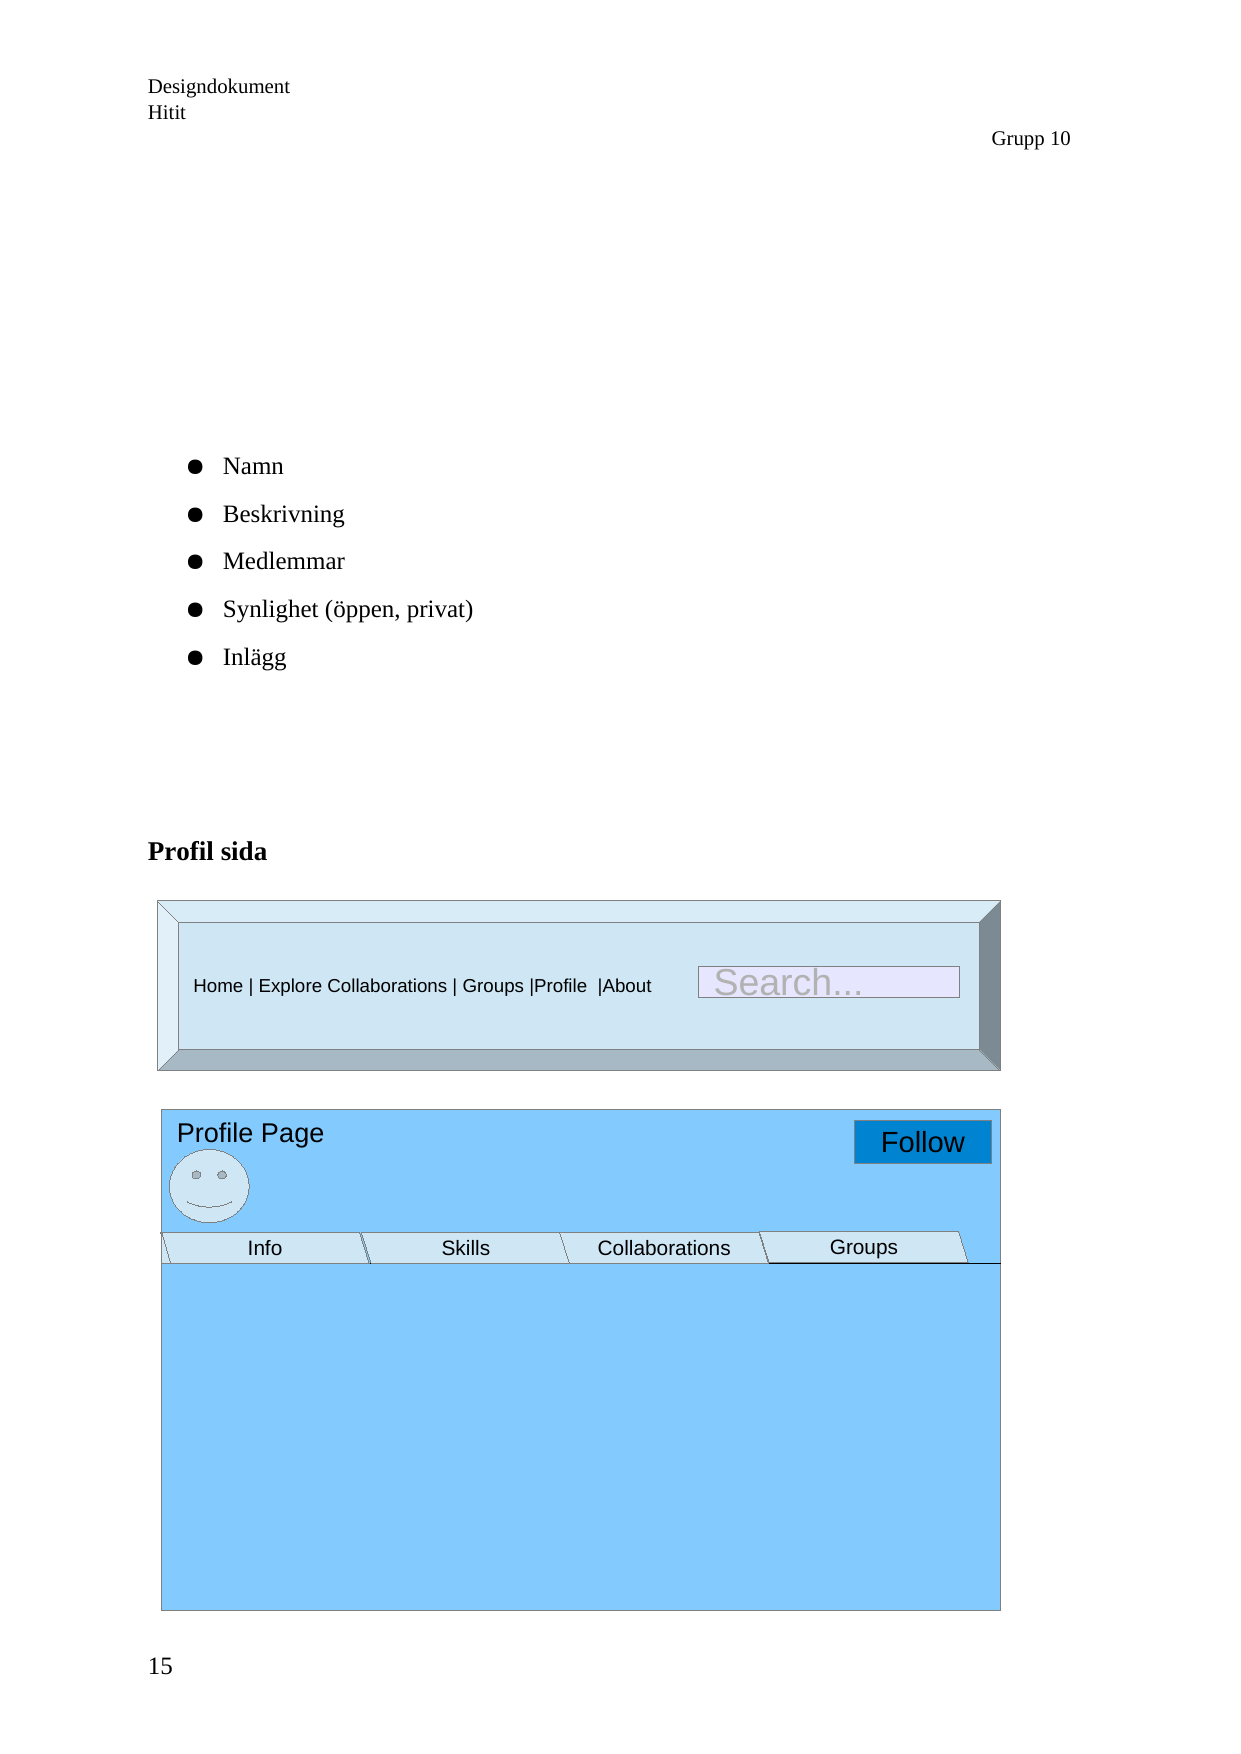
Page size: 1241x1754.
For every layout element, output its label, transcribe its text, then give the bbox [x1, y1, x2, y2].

list Medlemmar [185, 546, 1093, 575]
list Synlighet (öppen, privat) [185, 594, 1093, 623]
text Profil sida [148, 835, 1093, 866]
list Inlägg [185, 642, 1093, 671]
list Beskrivning [185, 499, 1093, 527]
list Namn [185, 451, 1093, 480]
